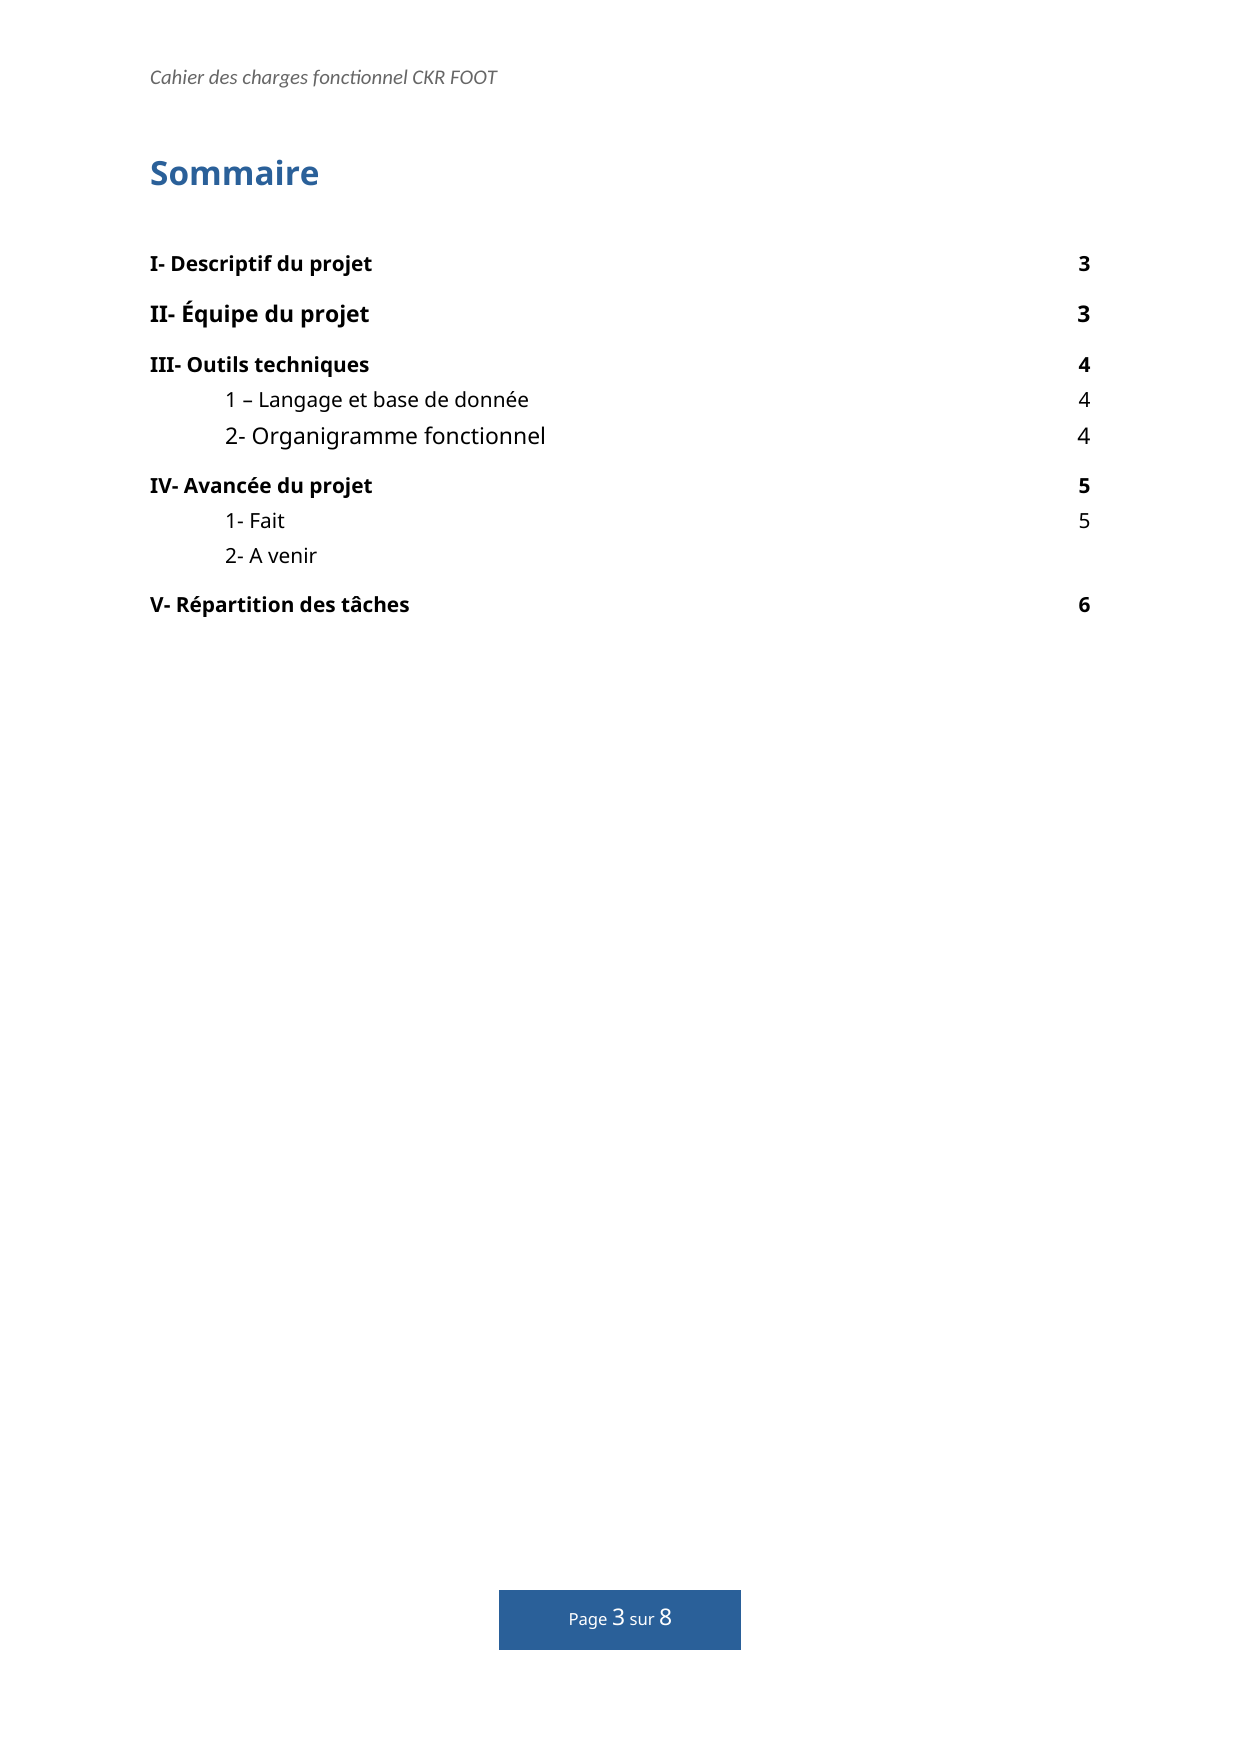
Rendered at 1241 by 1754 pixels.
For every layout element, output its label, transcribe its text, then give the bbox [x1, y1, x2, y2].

text 2- Organigramme fonctionnel 4 [225, 419, 1090, 451]
text II- Équipe du projet 3 [150, 298, 1090, 329]
text 2- A venir [225, 541, 1090, 569]
text V- Répartition des tâches 6 [150, 590, 1090, 619]
text IV- Avancée du projet 5 [150, 472, 1090, 500]
text 1- Fait 5 [225, 506, 1090, 535]
text III- Outils techniques 4 [150, 350, 1090, 379]
text I- Descriptif du projet 3 [150, 249, 1090, 277]
text 1 – Langage et base de donnée 4 [225, 385, 1090, 413]
subtitle Sommaire [150, 150, 1090, 195]
